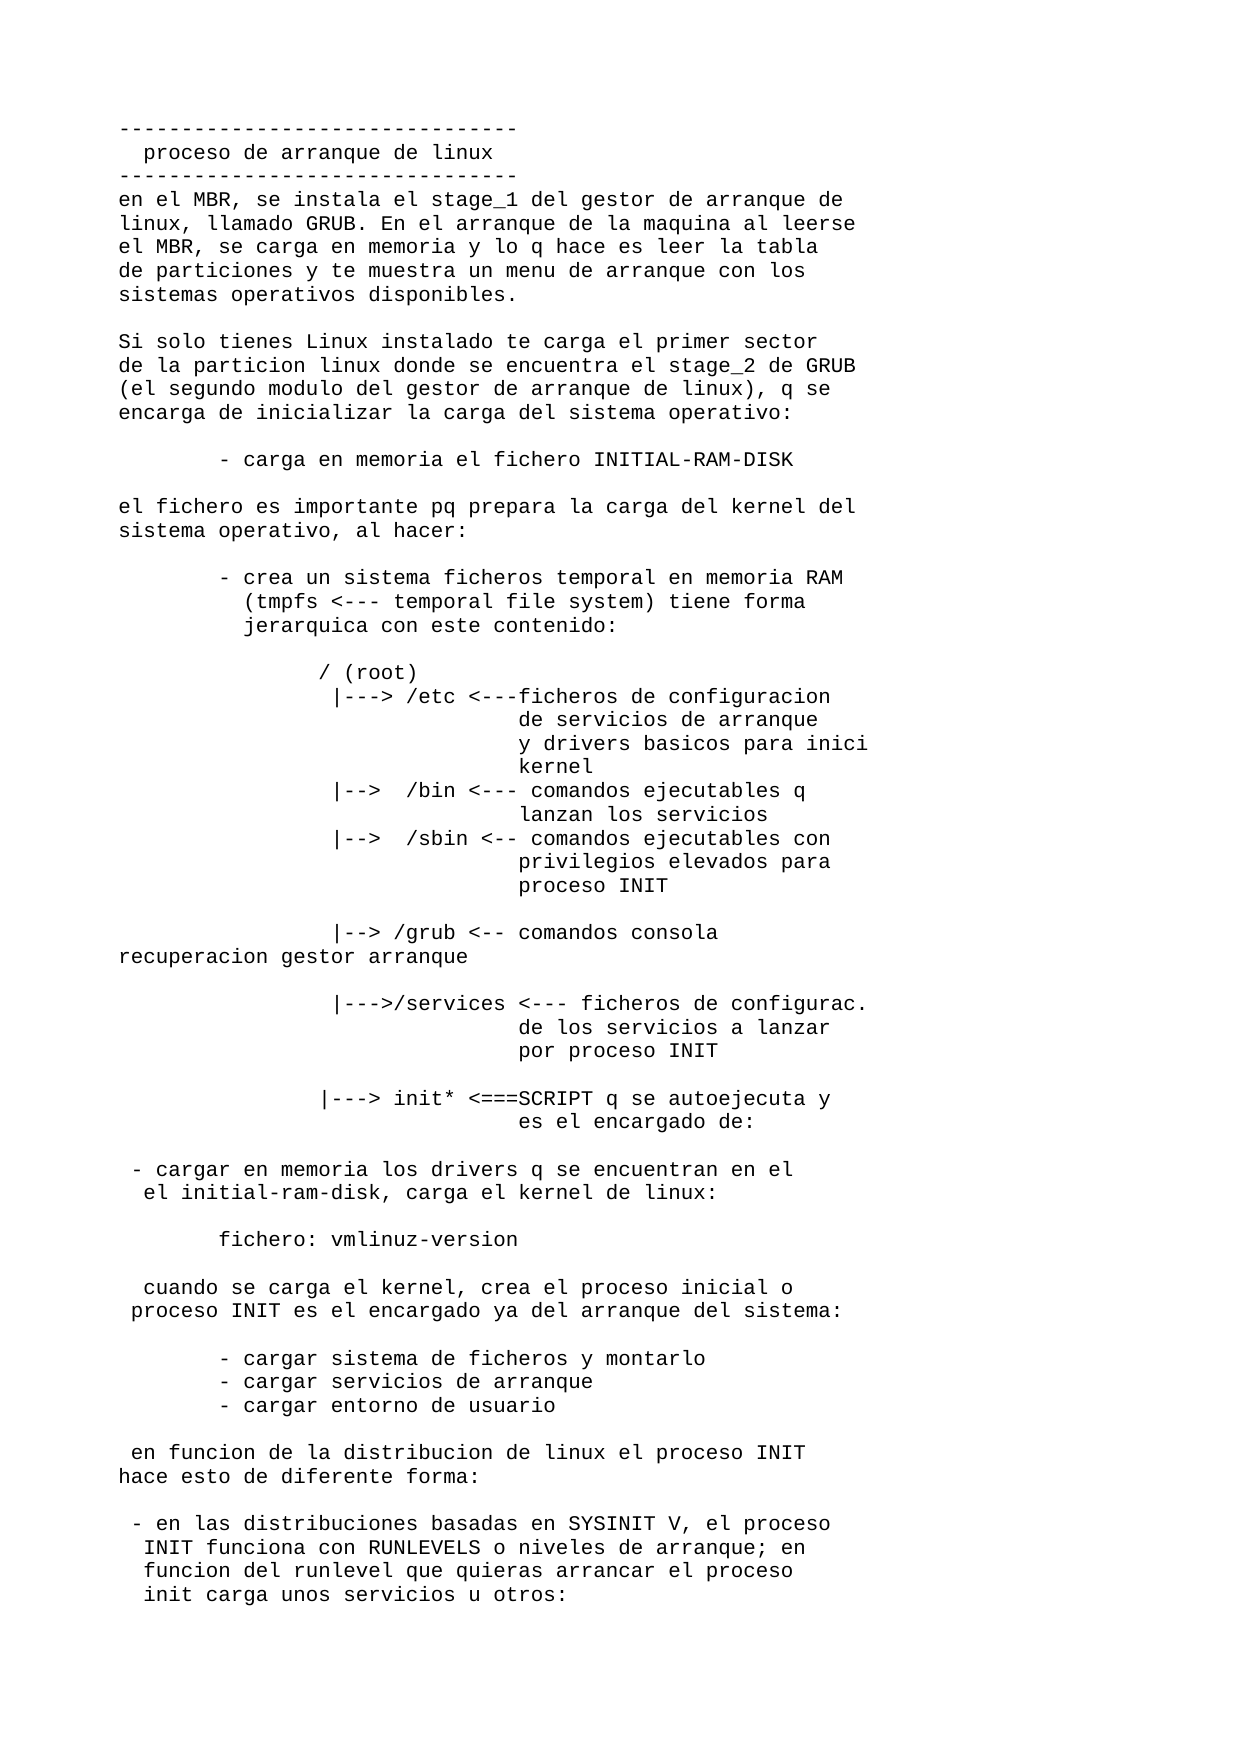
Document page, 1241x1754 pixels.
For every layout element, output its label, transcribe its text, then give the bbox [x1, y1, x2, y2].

text - cargar entorno de usuario [118, 1395, 1122, 1419]
text - cargar servicios de arranque [118, 1371, 1122, 1395]
text |---> init* <===SCRIPT q se autoejecuta y [118, 1088, 1122, 1111]
text - cargar en memoria los drivers q se encuentran en el [118, 1158, 1122, 1182]
text sistemas operativos disponibles. [118, 284, 1122, 307]
text - cargar sistema de ficheros y montarlo [118, 1348, 1122, 1371]
text |--> /bin <--- comandos ejecutables q [118, 780, 1122, 804]
text por proceso INIT [118, 1040, 1122, 1064]
text |--> /sbin <-- comandos ejecutables con [118, 827, 1122, 851]
text es el encargado de: [118, 1111, 1122, 1135]
text en funcion de la distribucion de linux el proceso INIT [118, 1442, 1122, 1466]
text sistema operativo, al hacer: [118, 520, 1122, 544]
text jerarquica con este contenido: [118, 615, 1122, 638]
text lanzan los servicios [118, 804, 1122, 827]
text - crea un sistema ficheros temporal en memoria RAM [118, 567, 1122, 591]
text encarga de inicializar la carga del sistema operativo: [118, 402, 1122, 426]
text |--> /grub <-- comandos consola recuperacion gestor arranque [118, 922, 1122, 969]
text en el MBR, se instala el stage_1 del gestor de arranque de [118, 189, 1122, 213]
text - en las distribuciones basadas en SYSINIT V, el proceso [118, 1513, 1122, 1537]
text el MBR, se carga en memoria y lo q hace es leer la tabla [118, 236, 1122, 260]
text Si solo tienes Linux instalado te carga el primer sector [118, 331, 1122, 354]
text (tmpfs <--- temporal file system) tiene forma [118, 591, 1122, 615]
text proceso de arranque de linux [118, 142, 1122, 165]
text funcion del runlevel que quieras arrancar el proceso [118, 1561, 1122, 1584]
text proceso INIT es el encargado ya del arranque del sistema: [118, 1300, 1122, 1324]
text fichero: vmlinuz-version [118, 1229, 1122, 1253]
text / (root) [118, 662, 1122, 686]
text de la particion linux donde se encuentra el stage_2 de GRUB [118, 354, 1122, 378]
text - carga en memoria el fichero INITIAL-RAM-DISK [118, 449, 1122, 473]
text linux, llamado GRUB. En el arranque de la maquina al leerse [118, 213, 1122, 236]
text el fichero es importante pq prepara la carga del kernel del [118, 496, 1122, 520]
text init carga unos servicios u otros: [118, 1584, 1122, 1608]
text proceso INIT [118, 875, 1122, 898]
text (el segundo modulo del gestor de arranque de linux), q se [118, 378, 1122, 402]
text el initial-ram-disk, carga el kernel de linux: [118, 1182, 1122, 1206]
text kernel [118, 757, 1122, 780]
text INIT funciona con RUNLEVELS o niveles de arranque; en [118, 1537, 1122, 1561]
text cuando se carga el kernel, crea el proceso inicial o [118, 1277, 1122, 1300]
text |--->/services <--- ficheros de configurac. [118, 993, 1122, 1017]
text hace esto de diferente forma: [118, 1466, 1122, 1489]
text de particiones y te muestra un menu de arranque con los [118, 260, 1122, 284]
text -------------------------------- [118, 118, 1122, 142]
text -------------------------------- [118, 165, 1122, 189]
text |---> /etc <---ficheros de configuracion [118, 686, 1122, 709]
text de servicios de arranque [118, 709, 1122, 733]
text privilegios elevados para [118, 851, 1122, 875]
text de los servicios a lanzar [118, 1017, 1122, 1040]
text y drivers basicos para inici [118, 733, 1122, 757]
